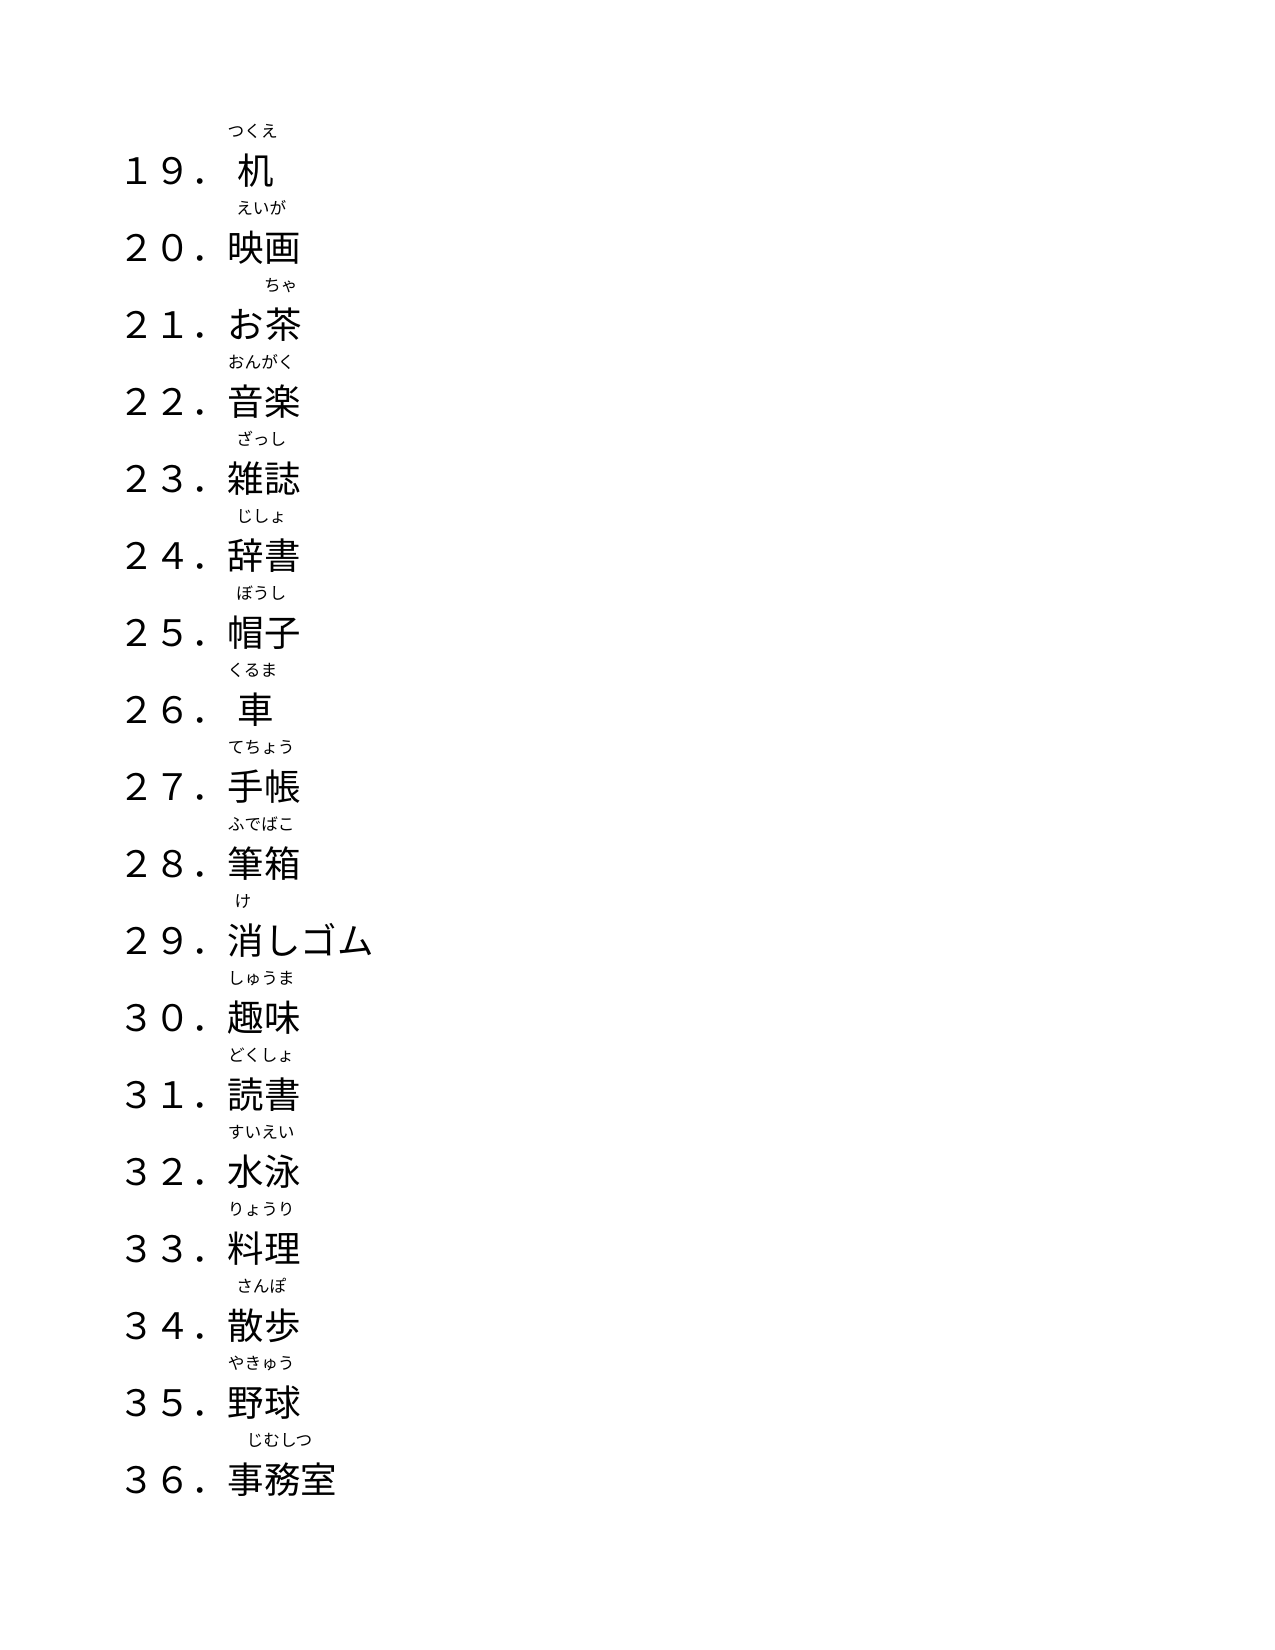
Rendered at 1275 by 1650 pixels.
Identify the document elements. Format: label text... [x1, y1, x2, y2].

text ３０．趣味しゅうま [118, 965, 1157, 1042]
text ３１．読書どくしょ [118, 1042, 1157, 1119]
text ３２．水泳すいえい [118, 1119, 1157, 1196]
text ３５．野球やきゅう [118, 1350, 1157, 1427]
text ２８．筆箱ふでばこ [118, 811, 1157, 888]
text ２１．お茶ちゃ [118, 272, 1157, 349]
text ３６．事務室じむしつ [118, 1427, 1157, 1504]
text ２２．音楽おんがく [118, 349, 1157, 426]
text １９．机つくえ [118, 118, 1157, 195]
text ２０．映画えいが [118, 195, 1157, 272]
text ３３．料理りょうり [118, 1196, 1157, 1273]
text ２３．雑誌ざっし [118, 426, 1157, 503]
text ２５．帽子ぼうし [118, 580, 1157, 657]
text ２７．手帳てちょう [118, 734, 1157, 811]
text ２６．車くるま [118, 657, 1157, 734]
text ２４．辞書じしょ [118, 503, 1157, 580]
text ２９．消けしゴム [118, 888, 1157, 965]
text ３４．散歩さんぽ [118, 1273, 1157, 1350]
